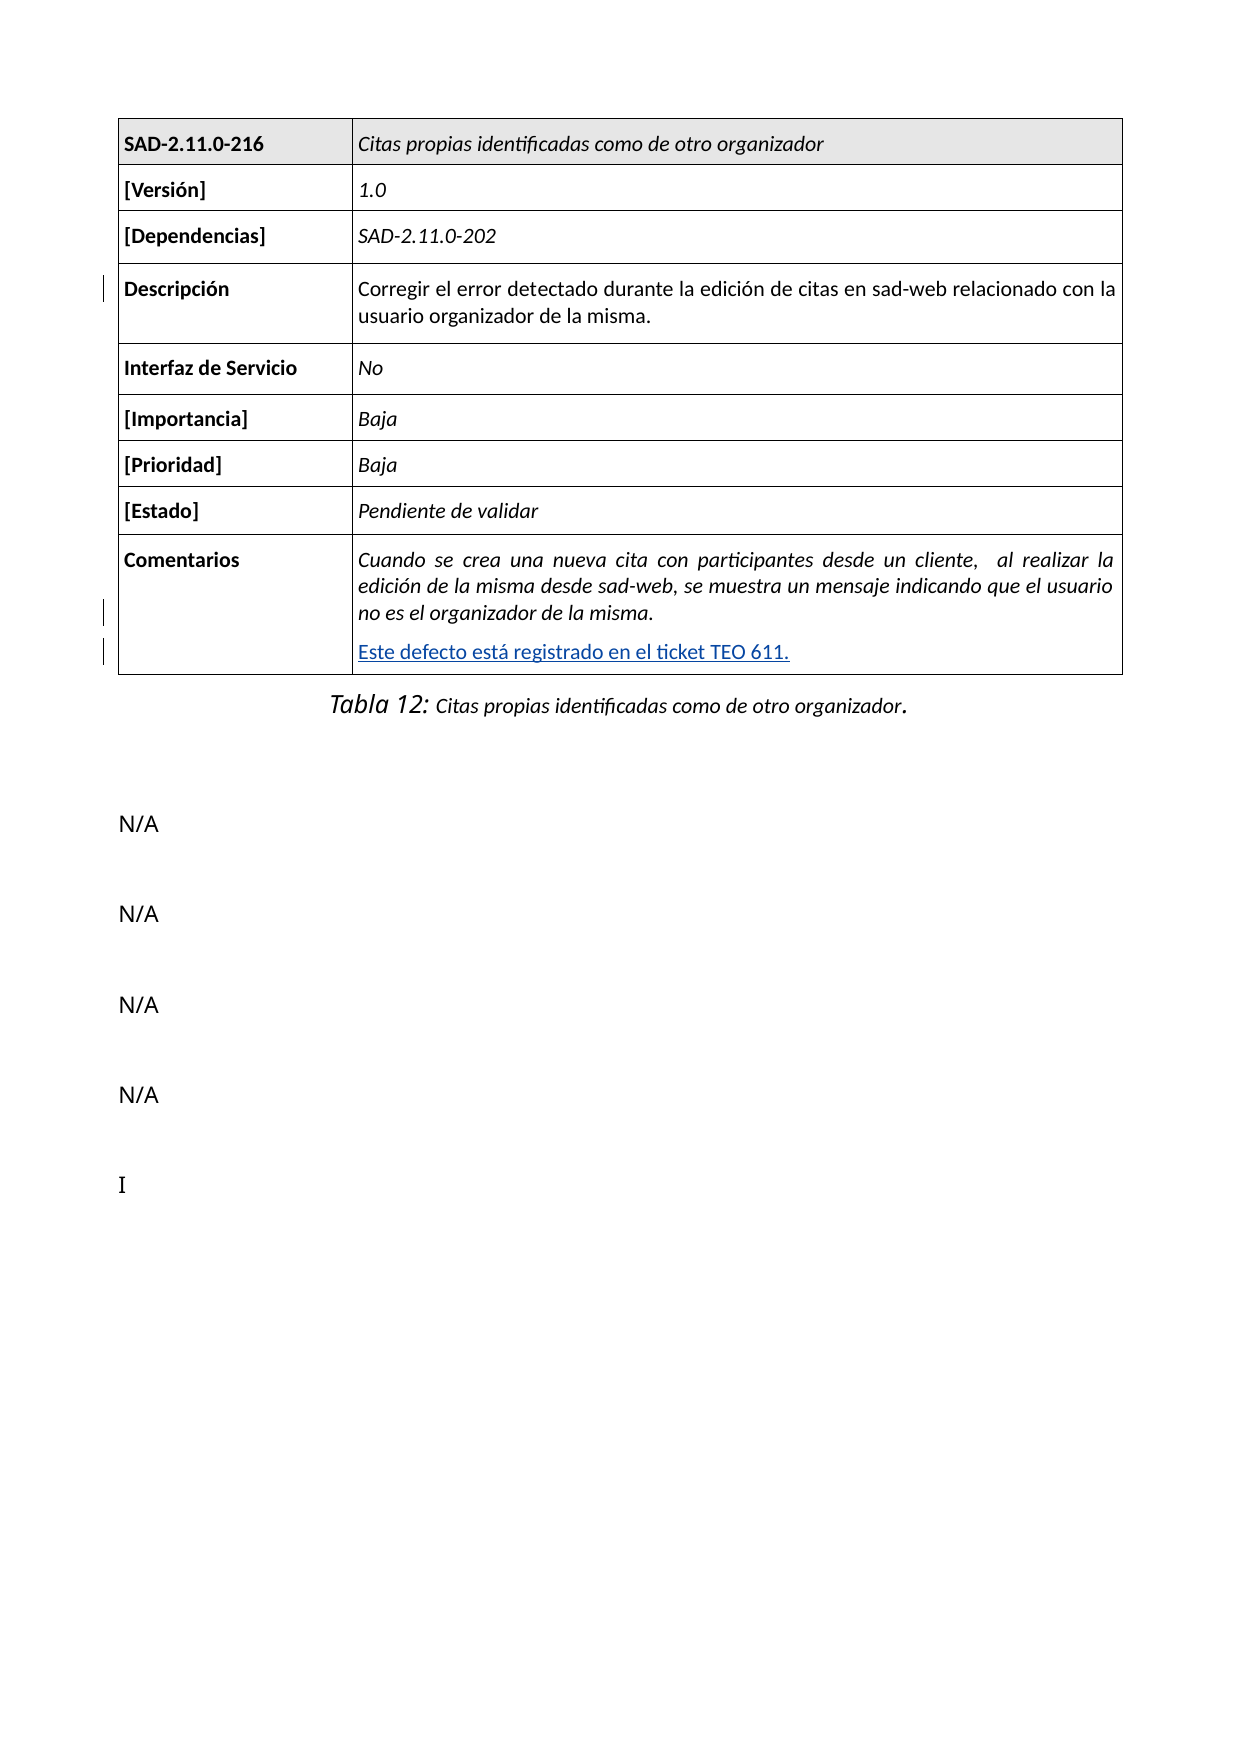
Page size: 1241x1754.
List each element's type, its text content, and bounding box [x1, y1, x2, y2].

text N/A [118, 898, 1122, 930]
table_cell Baja [353, 441, 1122, 486]
table_cell Comentarios [119, 535, 352, 674]
text N/A [118, 808, 1122, 839]
subtitle Requisitos de Portabilidad [118, 942, 1122, 976]
table_cell Baja [353, 395, 1122, 440]
table_cell [Estado] [119, 487, 352, 534]
subtitle Otros Requisitos No Funcionales [118, 1122, 1122, 1156]
table_cell Interfaz de Servicio [119, 344, 352, 394]
text I [118, 1169, 1122, 1200]
table_cell No [353, 344, 1122, 394]
subtitle Requisitos de Seguridad [118, 1032, 1122, 1066]
table_cell Descripción [119, 264, 352, 343]
subtitle Requisitos de Mantenibilidad [118, 852, 1122, 886]
table_cell Pendiente de validar [353, 487, 1122, 534]
text Tabla 12: Citas propias identificadas como de otro organizador. [118, 687, 1122, 721]
table_cell SAD-2.11.0-202 [353, 211, 1122, 263]
text N/A [118, 1079, 1122, 1110]
table_cell Cuando se crea una nueva cita con participantes desde un cliente, al realizar la edición de la misma desde sad-web, se muestra un mensaje indicando que el usuario no es el organizador de la misma. Este defecto está registrado en el ticket TEO 611. [353, 535, 1122, 674]
table_cell [Prioridad] [119, 441, 352, 486]
table_cell [Dependencias] [119, 211, 352, 263]
subtitle Requisitos de Eficiencia [118, 762, 1122, 796]
table_cell [Versión] [119, 165, 352, 210]
table_header Citas propias identificadas como de otro organizador [353, 119, 1122, 164]
text N/A [118, 988, 1122, 1020]
table_cell 1.0 [353, 165, 1122, 210]
table_header SAD-2.11.0-216 [119, 119, 352, 164]
table_cell Corregir el error detectado durante la edición de citas en sad-web relacionado con la usuario organizador de la misma. [353, 264, 1122, 343]
table_cell [Importancia] [119, 395, 352, 440]
